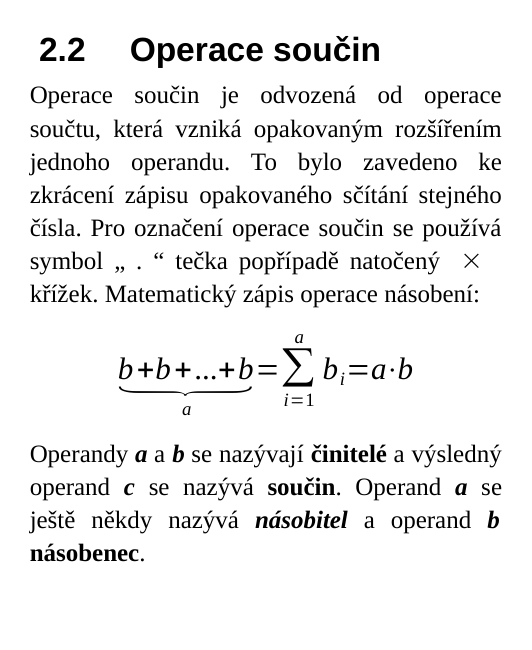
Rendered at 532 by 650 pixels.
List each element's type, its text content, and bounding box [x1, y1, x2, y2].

text Operace součin je odvozená od operace součtu, která vzniká opakovaným rozšířením jednoho operandu. To bylo zavedeno ke zkrácení zápisu opakovaného sčítání stejného čísla. Pro označení operace součin se používá symbol „ . “ tečka popřípadě natočenýkřížek. Matematický zápis operace násobení: [29, 81, 502, 307]
text Operandy a a b se nazývají činitelé a výsledný operand c se nazývá součin. Operand a se ještě někdy nazývá násobitel a operand b násobenec. [29, 439, 502, 567]
subtitle Operace součin [29, 29, 502, 68]
